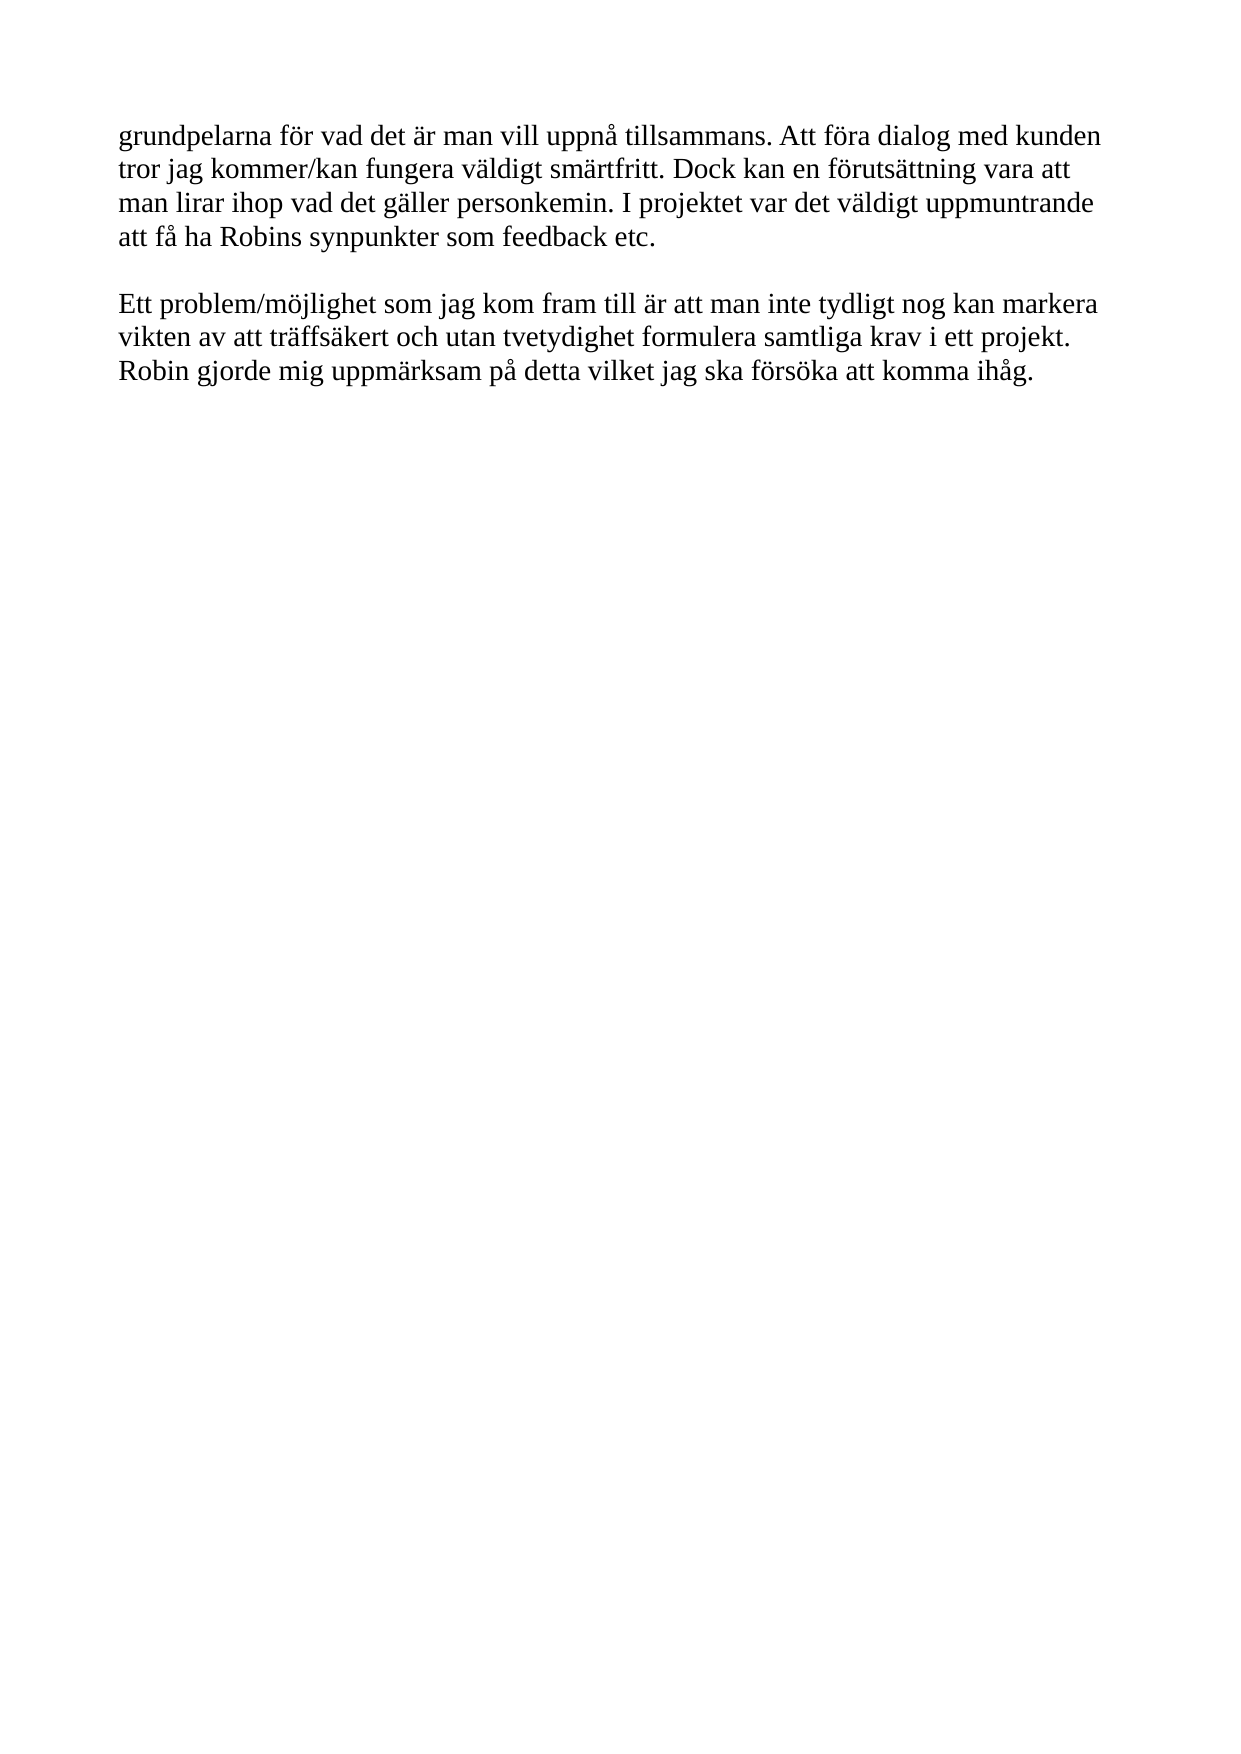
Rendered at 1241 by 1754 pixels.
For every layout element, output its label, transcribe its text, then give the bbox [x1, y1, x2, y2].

text Ett problem/möjlighet som jag kom fram till är att man inte tydligt nog kan markera vikten av att träffsäkert och utan tvetydighet formulera samtliga krav i ett projekt. Robin gjorde mig uppmärksam på detta vilket jag ska försöka att komma ihåg. [118, 286, 1122, 386]
text grundpelarna för vad det är man vill uppnå tillsammans. Att föra dialog med kunden tror jag kommer/kan fungera väldigt smärtfritt. Dock kan en förutsättning vara att man lirar ihop vad det gäller personkemin. I projektet var det väldigt uppmuntrande att få ha Robins synpunkter som feedback etc. [118, 118, 1122, 252]
